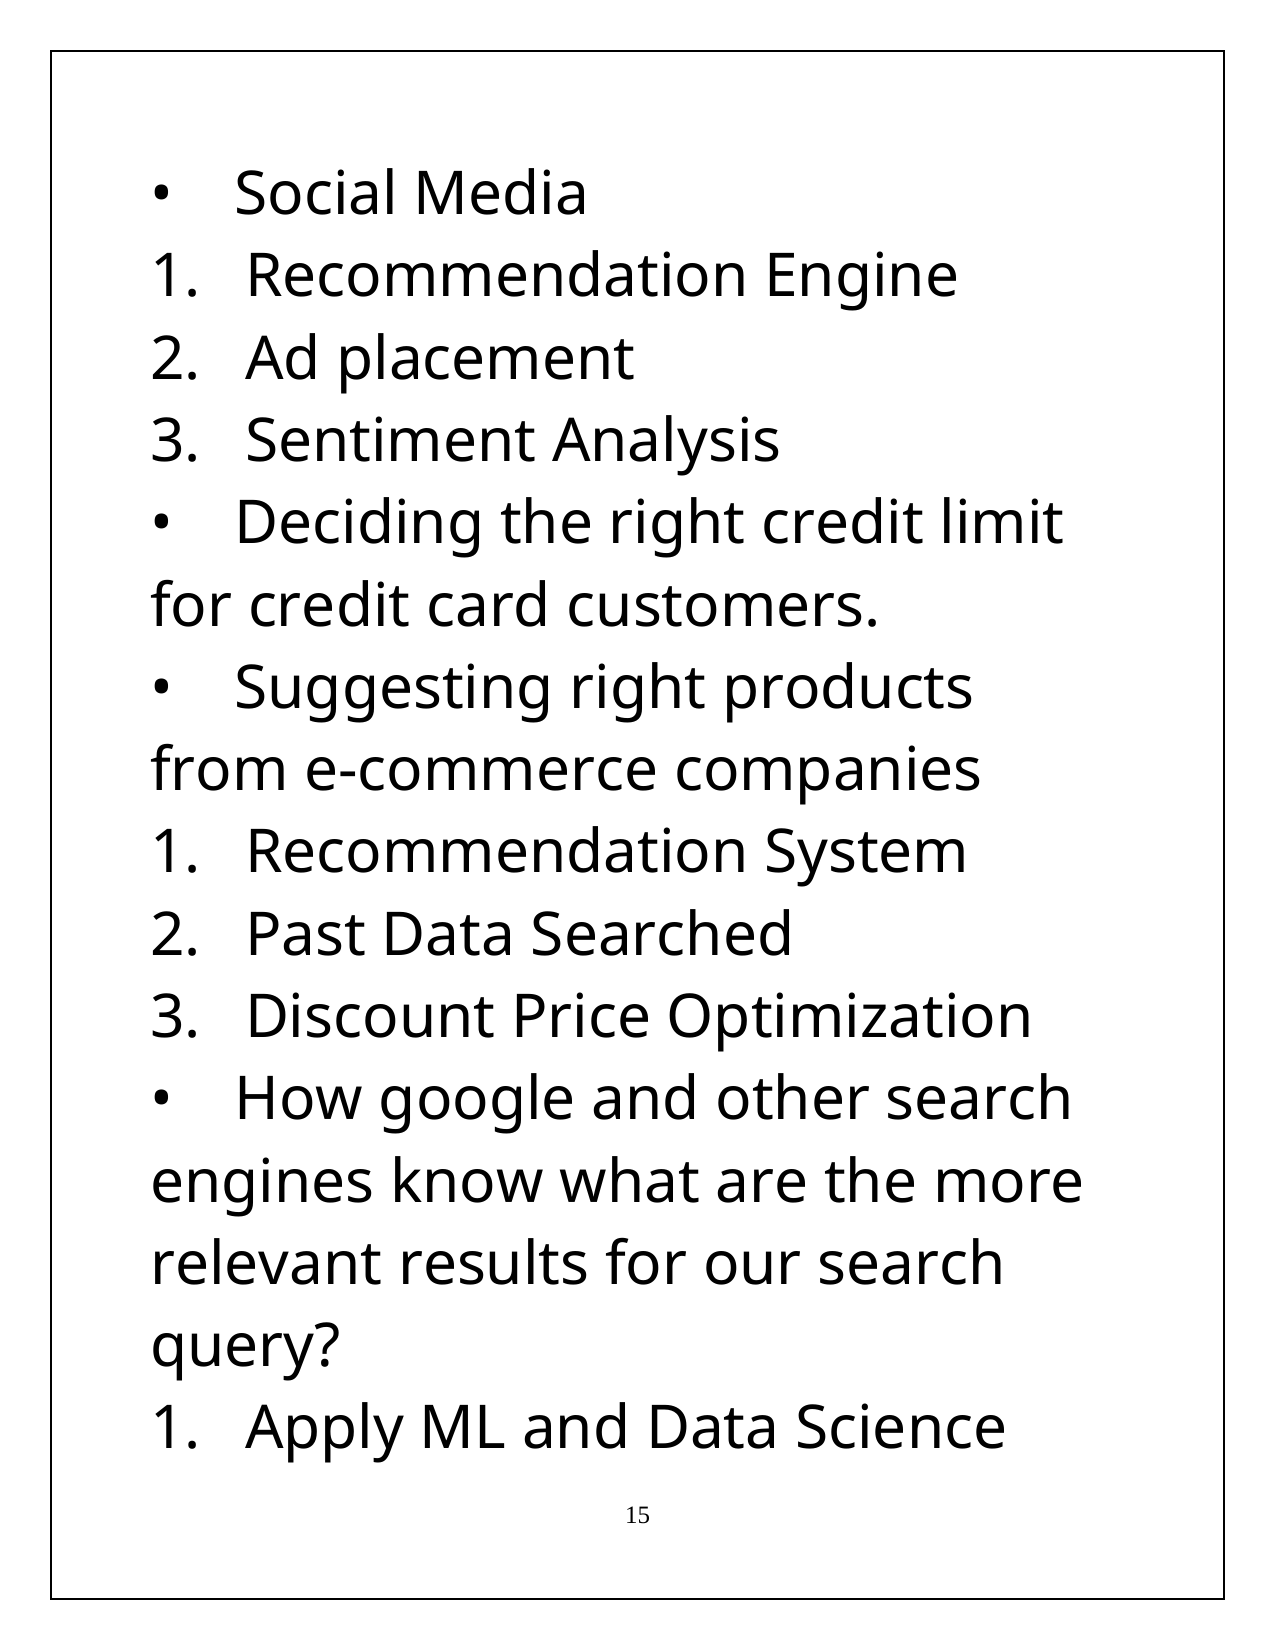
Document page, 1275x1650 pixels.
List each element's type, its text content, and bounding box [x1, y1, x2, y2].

text • Deciding the right credit limit for credit card customers. [150, 479, 1125, 644]
text • Suggesting right products from e-commerce companies [150, 644, 1125, 808]
text 3. Discount Price Optimization [150, 973, 1125, 1055]
text 2. Past Data Searched [150, 891, 1125, 973]
text 1. Recommendation System [150, 808, 1125, 891]
text 3. Sentiment Analysis [150, 397, 1125, 479]
text 2. Ad placement [150, 314, 1125, 397]
text 1. Apply ML and Data Science [150, 1384, 1125, 1467]
text • Social Media [150, 150, 1125, 232]
text 1. Recommendation Engine [150, 232, 1125, 314]
text • How google and other search engines know what are the more relevant results for our search query? [150, 1055, 1125, 1384]
